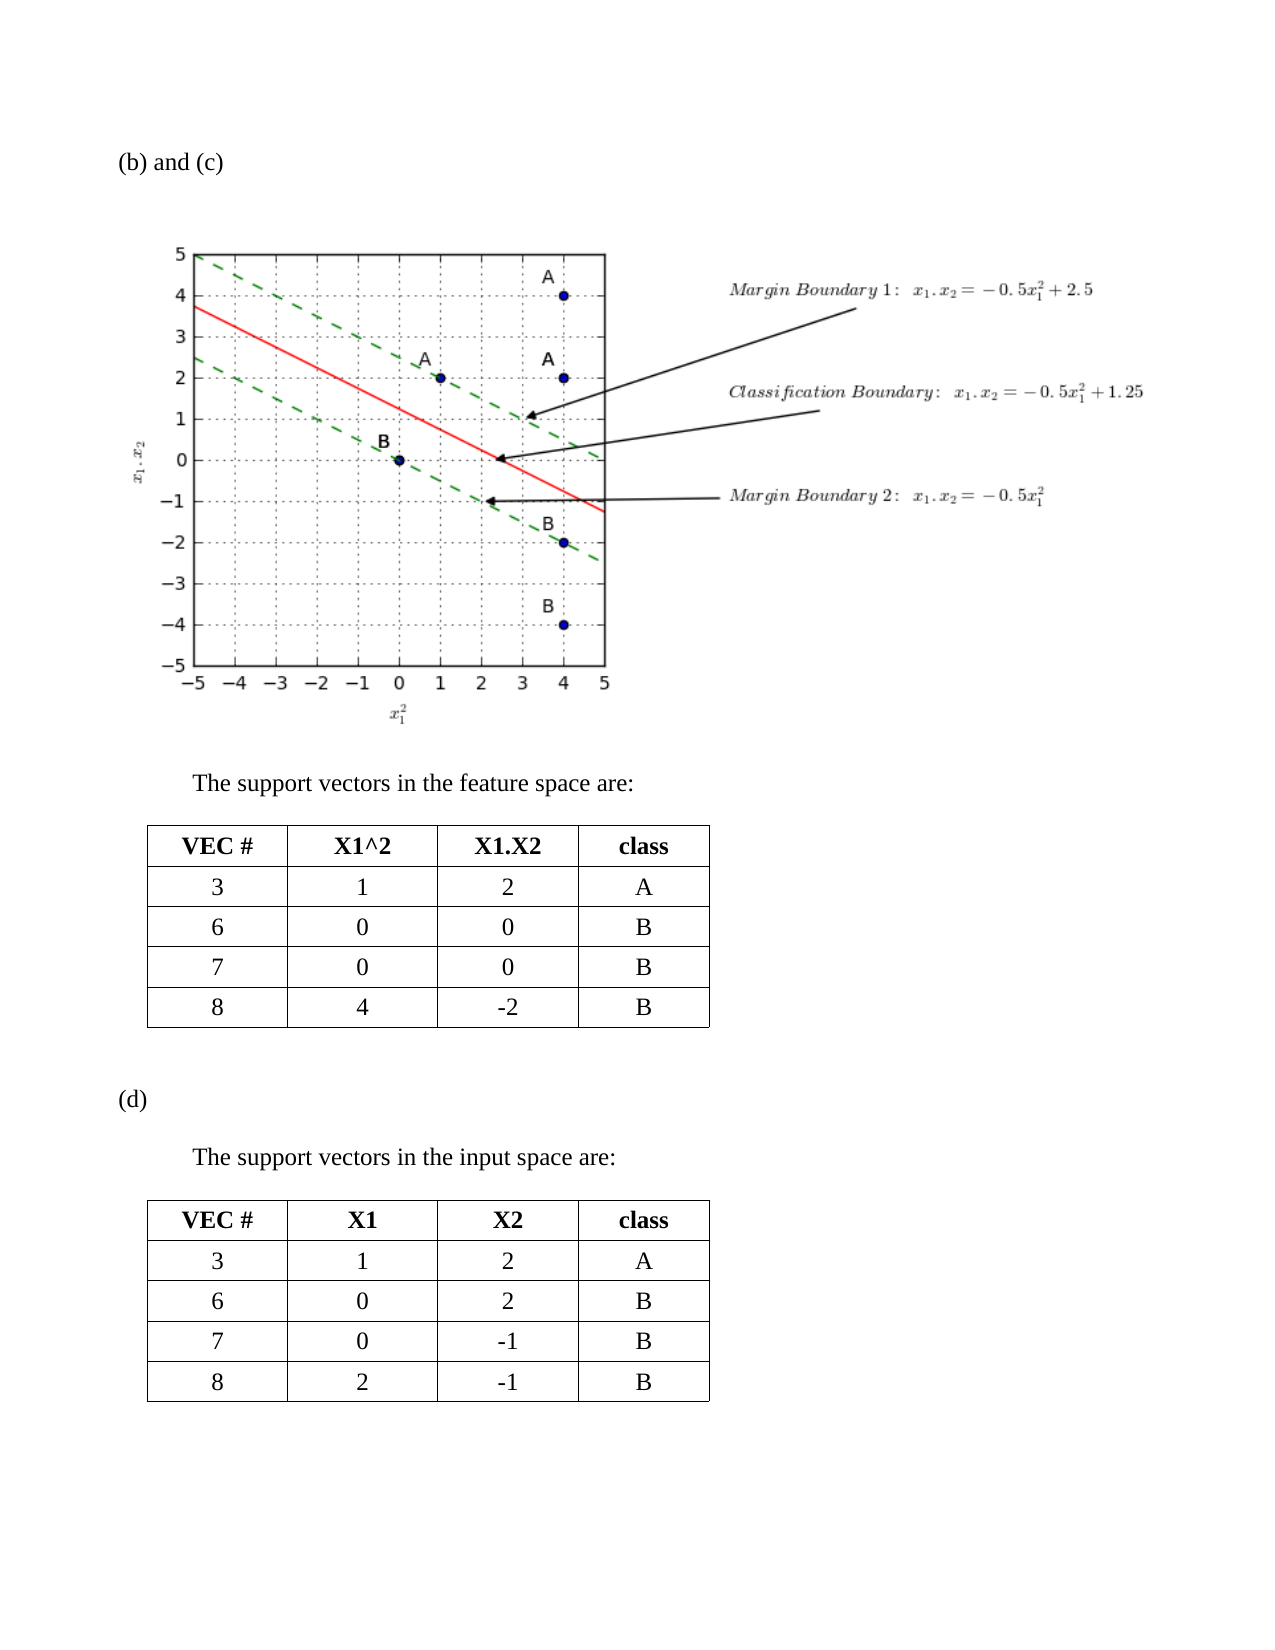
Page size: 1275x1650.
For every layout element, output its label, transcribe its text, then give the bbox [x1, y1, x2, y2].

table_cell 0 [288, 907, 437, 946]
table_cell 2 [438, 867, 578, 906]
table_cell B [579, 988, 709, 1027]
table_cell 8 [148, 988, 287, 1027]
table_cell B [579, 1322, 709, 1361]
table_cell 1 [288, 1241, 437, 1280]
text (d) [118, 1084, 1157, 1113]
table_cell 0 [288, 1322, 437, 1361]
text (b) and (c) [118, 147, 1157, 176]
table_header class [579, 1201, 709, 1240]
table_header X1^2 [288, 826, 437, 866]
table_cell -1 [438, 1362, 578, 1401]
table_cell 0 [438, 907, 578, 946]
table_cell B [579, 1362, 709, 1401]
table_header VEC # [148, 826, 287, 866]
table_cell B [579, 947, 709, 987]
table_cell 0 [288, 947, 437, 987]
table_cell 2 [438, 1281, 578, 1321]
table_cell 2 [438, 1241, 578, 1280]
table_cell B [579, 907, 709, 946]
table_cell 4 [288, 988, 437, 1027]
table_cell 7 [148, 1322, 287, 1361]
table_cell 7 [148, 947, 287, 987]
table_cell 6 [148, 907, 287, 946]
text The support vectors in the feature space are: [118, 768, 1157, 797]
table_cell 1 [288, 867, 437, 906]
table_cell A [579, 867, 709, 906]
table_cell 2 [288, 1362, 437, 1401]
table_header X1 [288, 1201, 437, 1240]
picture [118, 233, 1157, 740]
table_cell -2 [438, 988, 578, 1027]
table_header X2 [438, 1201, 578, 1240]
table_cell 6 [148, 1281, 287, 1321]
table_cell B [579, 1281, 709, 1321]
text The support vectors in the input space are: [118, 1142, 1157, 1171]
table_header class [579, 826, 709, 866]
table_cell 3 [148, 1241, 287, 1280]
table_cell 0 [438, 947, 578, 987]
table_cell 8 [148, 1362, 287, 1401]
table_cell -1 [438, 1322, 578, 1361]
table_header VEC # [148, 1201, 287, 1240]
table_header X1.X2 [438, 826, 578, 866]
table_cell 0 [288, 1281, 437, 1321]
table_cell 3 [148, 867, 287, 906]
table_cell A [579, 1241, 709, 1280]
